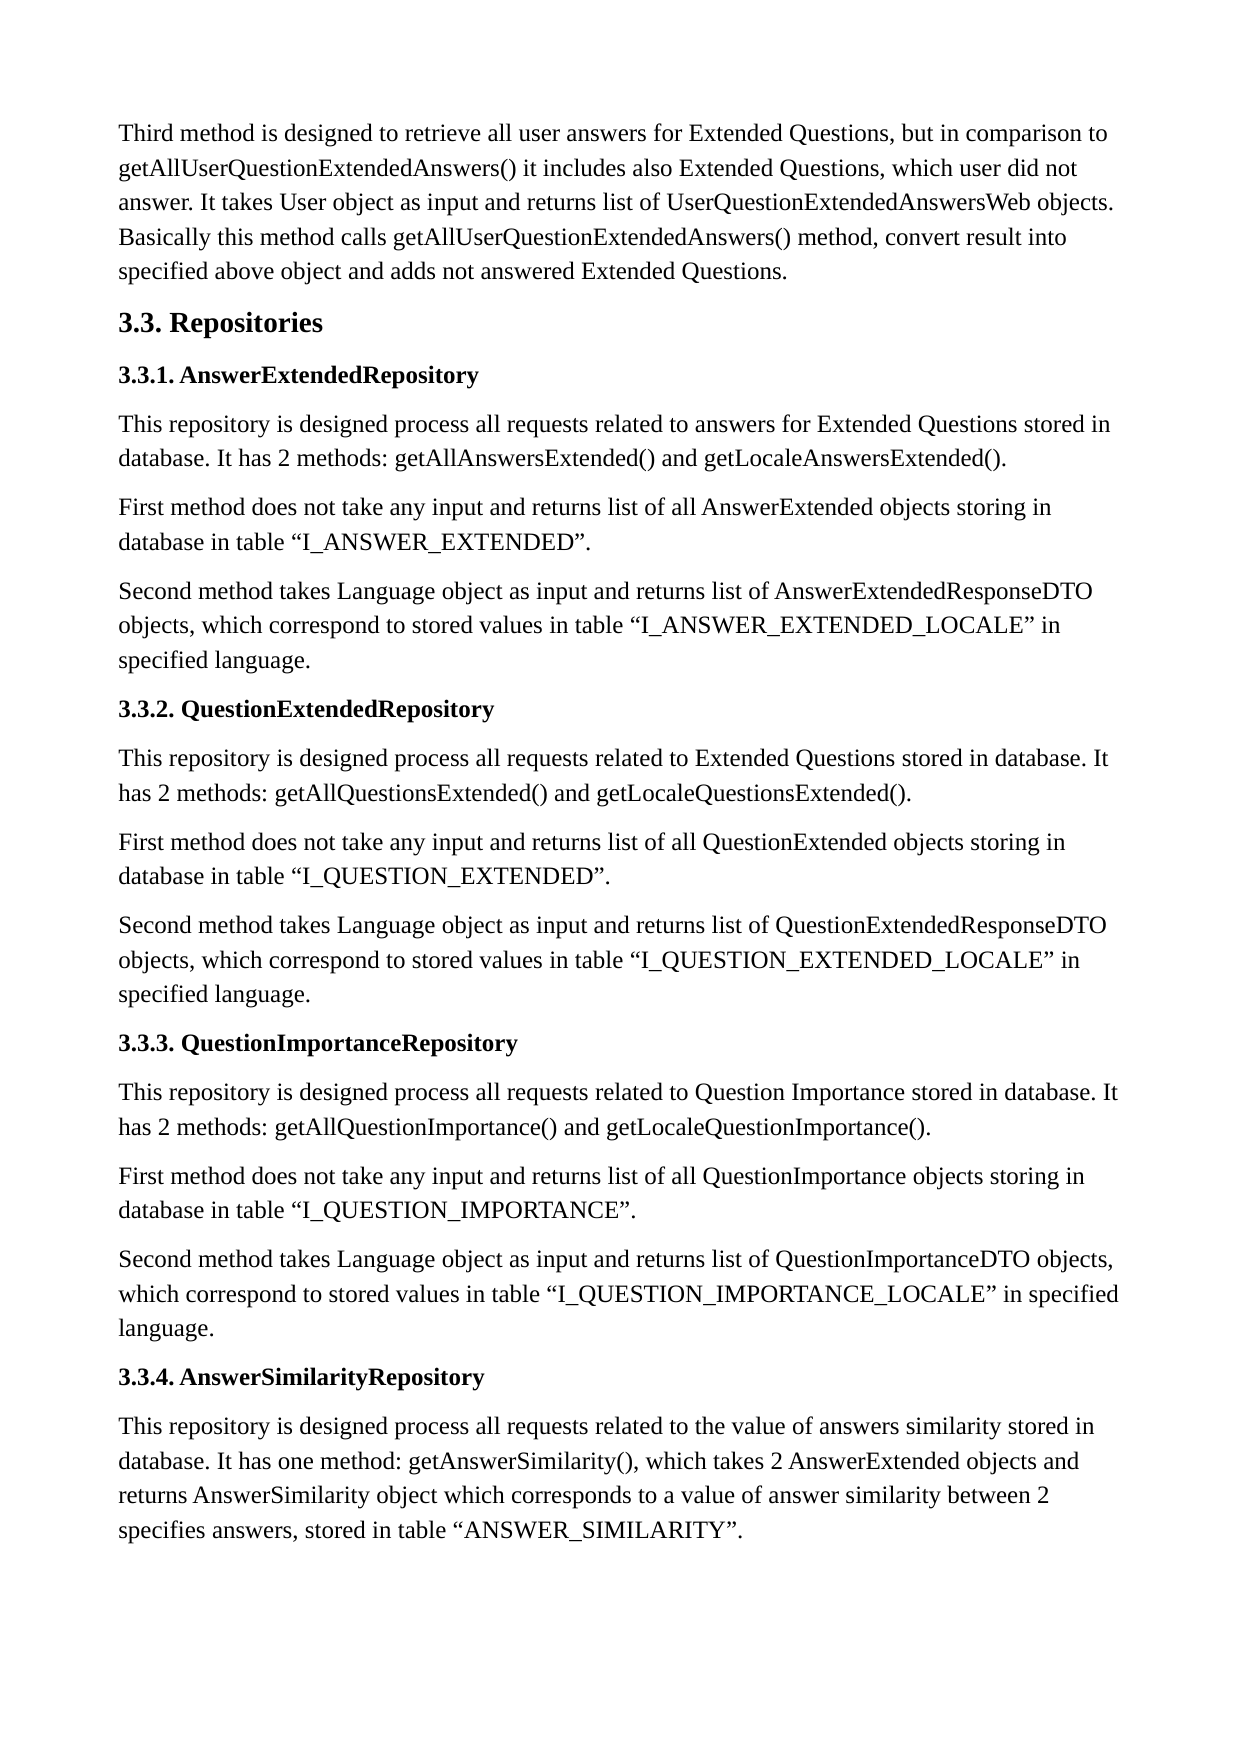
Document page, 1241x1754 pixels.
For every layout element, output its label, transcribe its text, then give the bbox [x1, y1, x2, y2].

text Third method is designed to retrieve all user answers for Extended Questions, but in comparison to getAllUserQuestionExtendedAnswers() it includes also Extended Questions, which user did not answer. It takes User object as input and returns list of UserQuestionExtendedAnswersWeb objects. Basically this method calls getAllUserQuestionExtendedAnswers() method, convert result into specified above object and adds not answered Extended Questions. [118, 118, 1122, 285]
text 3.3.3. QuestionImportanceRepository [118, 1028, 1122, 1057]
text Second method takes Language object as input and returns list of QuestionExtendedResponseDTO objects, which correspond to stored values in table “I_QUESTION_EXTENDED_LOCALE” in specified language. [118, 910, 1122, 1008]
text This repository is designed process all requests related to Question Importance stored in database. It has 2 methods: getAllQuestionImportance() and getLocaleQuestionImportance(). [118, 1077, 1122, 1141]
text First method does not take any input and returns list of all AnswerExtended objects storing in database in table “I_ANSWER_EXTENDED”. [118, 492, 1122, 556]
text Second method takes Language object as input and returns list of QuestionImportanceDTO objects, which correspond to stored values in table “I_QUESTION_IMPORTANCE_LOCALE” in specified language. [118, 1244, 1122, 1342]
text Second method takes Language object as input and returns list of AnswerExtendedResponseDTO objects, which correspond to stored values in table “I_ANSWER_EXTENDED_LOCALE” in specified language. [118, 576, 1122, 674]
text 3.3. Repositories [118, 305, 1122, 339]
text 3.3.1. AnswerExtendedRepository [118, 360, 1122, 389]
text 3.3.2. QuestionExtendedRepository [118, 694, 1122, 723]
text First method does not take any input and returns list of all QuestionExtended objects storing in database in table “I_QUESTION_EXTENDED”. [118, 827, 1122, 890]
text This repository is designed process all requests related to answers for Extended Questions stored in database. It has 2 methods: getAllAnswersExtended() and getLocaleAnswersExtended(). [118, 409, 1122, 472]
text First method does not take any input and returns list of all QuestionImportance objects storing in database in table “I_QUESTION_IMPORTANCE”. [118, 1161, 1122, 1224]
text This repository is designed process all requests related to Extended Questions stored in database. It has 2 methods: getAllQuestionsExtended() and getLocaleQuestionsExtended(). [118, 743, 1122, 806]
text This repository is designed process all requests related to the value of answers similarity stored in database. It has one method: getAnswerSimilarity(), which takes 2 AnswerExtended objects and returns AnswerSimilarity object which corresponds to a value of answer similarity between 2 specifies answers, stored in table “ANSWER_SIMILARITY”. [118, 1411, 1122, 1544]
text 3.3.4. AnswerSimilarityRepository [118, 1362, 1122, 1391]
